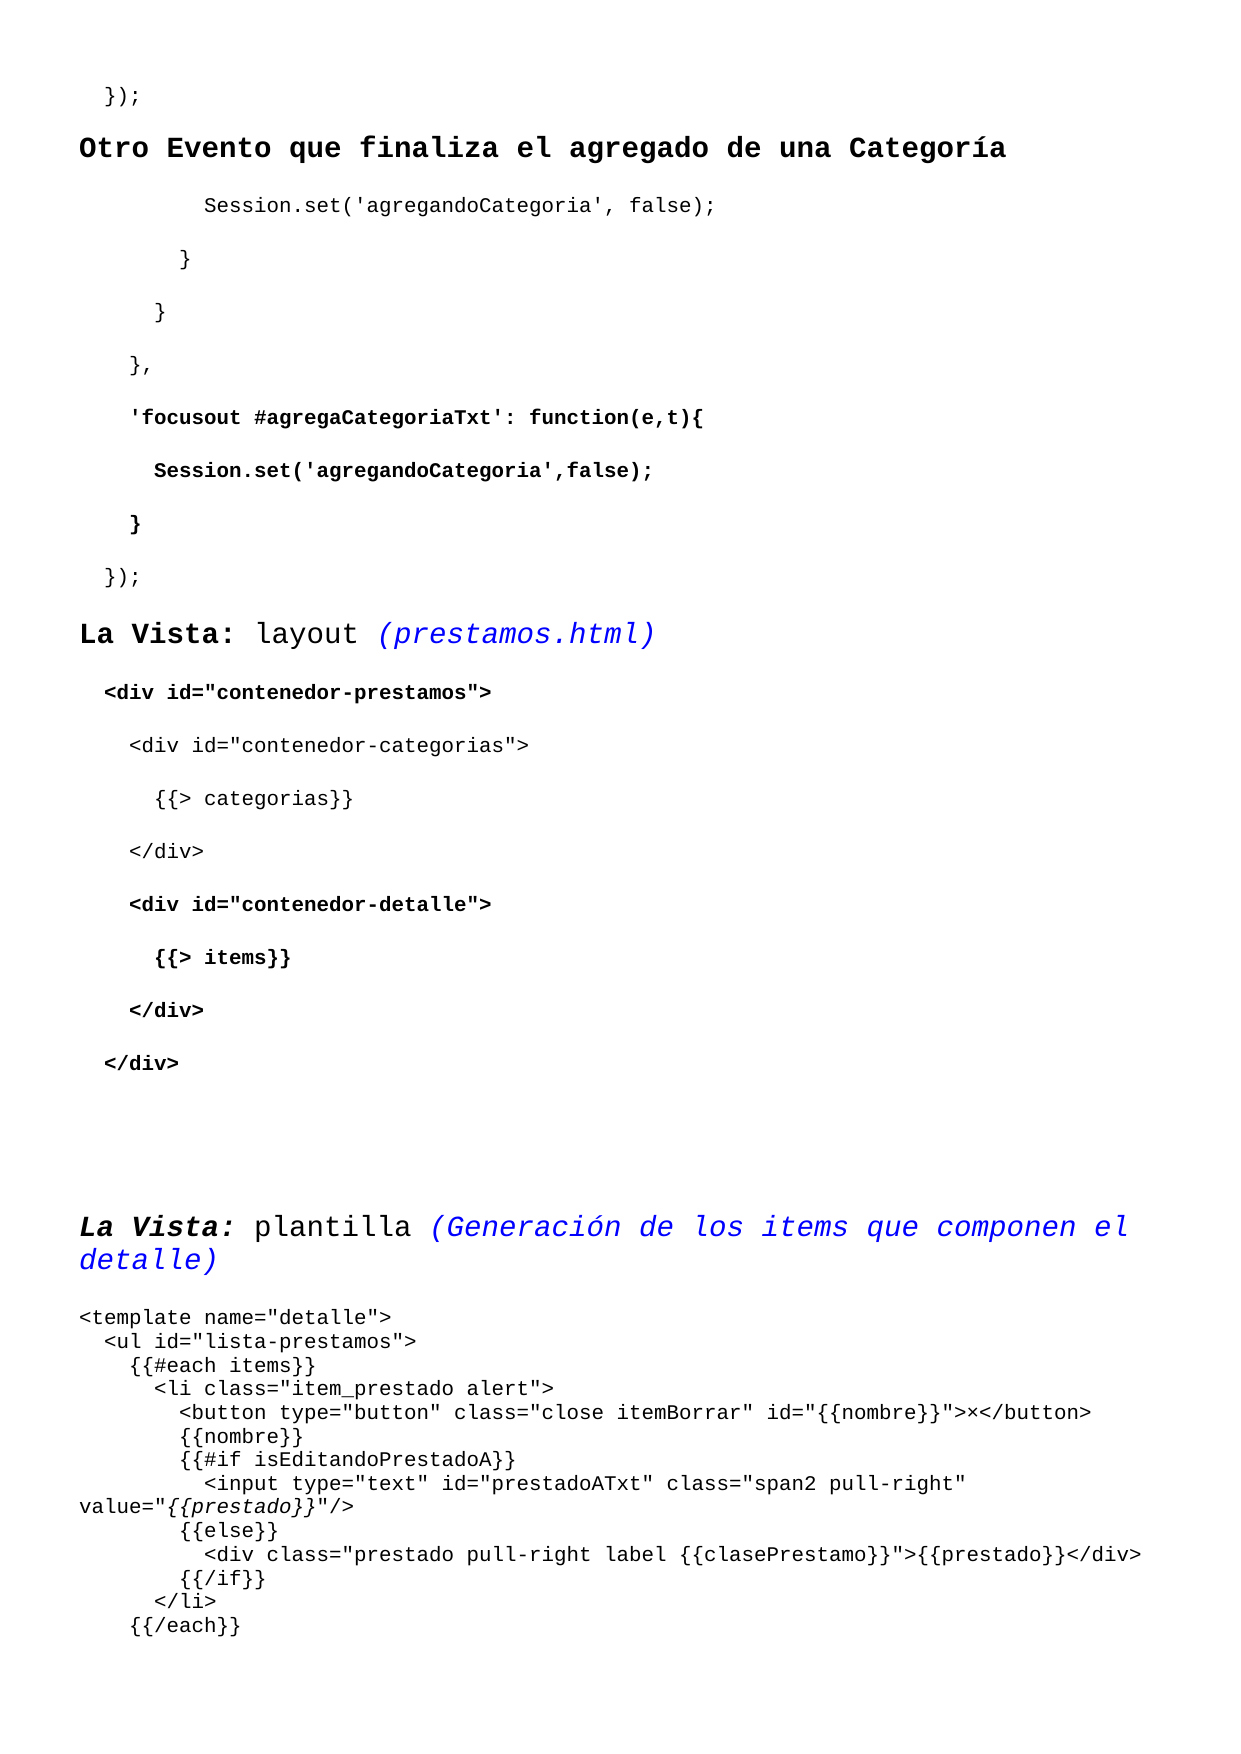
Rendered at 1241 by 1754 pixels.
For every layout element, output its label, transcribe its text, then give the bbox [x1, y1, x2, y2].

text Session.set('agregandoCategoria', false); [79, 195, 1156, 219]
text </div> [79, 1000, 1156, 1023]
text <ul id="lista-prestamos"> [79, 1331, 1156, 1355]
text } [79, 513, 1156, 537]
text {{else}} [79, 1520, 1156, 1544]
text <input type="text" id="prestadoATxt" class="span2 pull-right" value="{{prestado}}"/> [79, 1473, 1156, 1520]
text </li> [79, 1591, 1156, 1615]
text </div> [79, 841, 1156, 864]
text <li class="item_prestado alert"> [79, 1378, 1156, 1402]
text }); [79, 566, 1156, 590]
text } [79, 301, 1156, 325]
text Otro Evento que finaliza el agregado de una Categoría [79, 133, 1156, 166]
text {{/if}} [79, 1567, 1156, 1591]
text {{nombre}} [79, 1426, 1156, 1449]
text {{> items}} [79, 947, 1156, 971]
text La Vista: plantilla (Generación de los items que componen el detalle) [79, 1212, 1156, 1278]
text <button type="button" class="close itemBorrar" id="{{nombre}}">×</button> [79, 1402, 1156, 1426]
text }, [79, 354, 1156, 378]
text {{> categorias}} [79, 788, 1156, 811]
text <div id="contenedor-detalle"> [79, 894, 1156, 917]
text Session.set('agregandoCategoria',false); [79, 460, 1156, 484]
text <div class="prestado pull-right label {{clasePrestamo}}">{{prestado}}</div> [79, 1544, 1156, 1567]
text 'focusout #agregaCategoriaTxt': function(e,t){ [79, 407, 1156, 431]
text {{/each}} [79, 1615, 1156, 1638]
text <template name="detalle"> [79, 1307, 1156, 1331]
text }); [79, 86, 1156, 109]
text {{#if isEditandoPrestadoA}} [79, 1449, 1156, 1473]
text } [79, 248, 1156, 272]
text {{#each items}} [79, 1355, 1156, 1378]
text <div id="contenedor-categorias"> [79, 735, 1156, 758]
text </div> [79, 1053, 1156, 1077]
text <div id="contenedor-prestamos"> [79, 682, 1156, 705]
text La Vista: layout (prestamos.html) [79, 619, 1156, 652]
